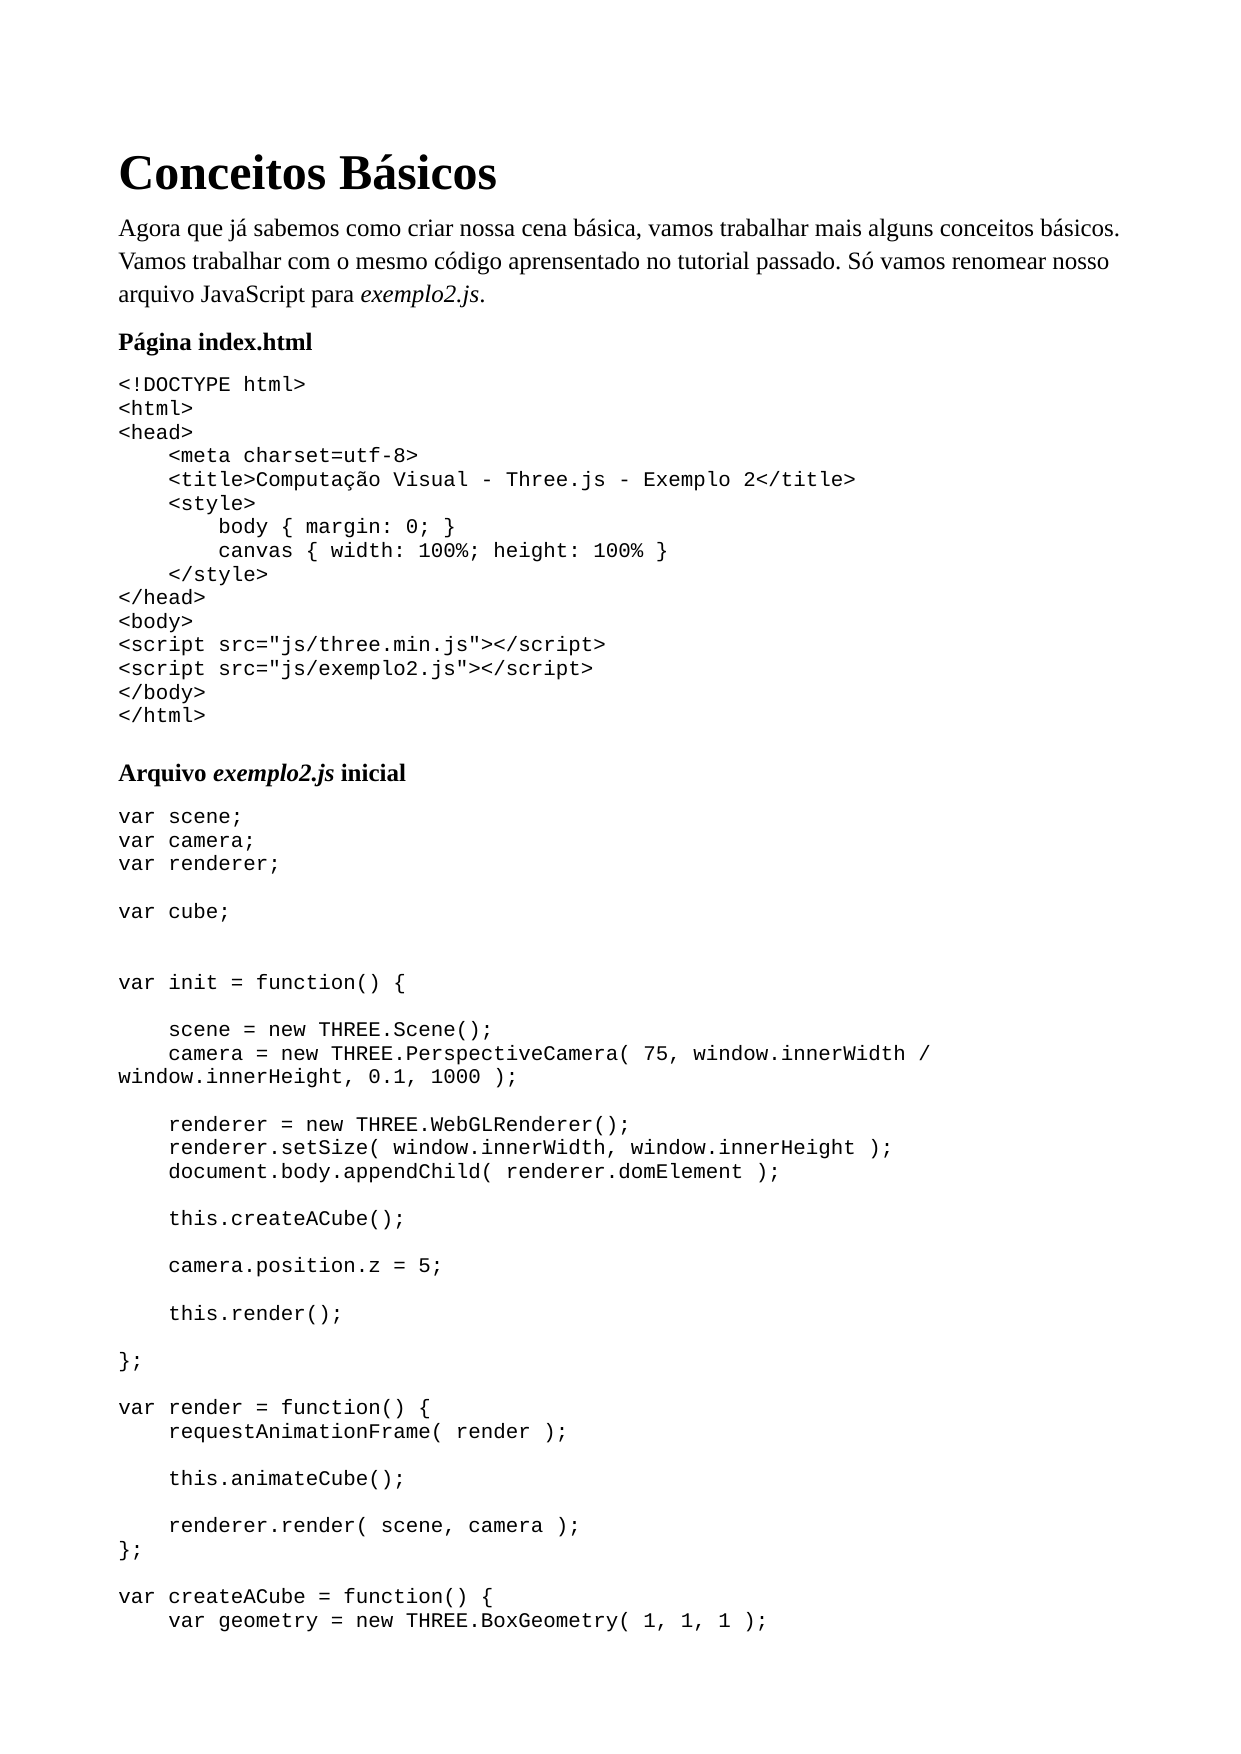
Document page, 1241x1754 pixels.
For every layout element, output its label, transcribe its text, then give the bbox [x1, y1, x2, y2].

text var createACube = function() { [118, 1586, 1122, 1610]
text var render = function() { [118, 1397, 1122, 1421]
text renderer.render( scene, camera ); [118, 1516, 1122, 1539]
text renderer.setSize( window.innerWidth, window.innerHeight ); [118, 1137, 1122, 1161]
text <body> [118, 611, 1122, 634]
text this.animateCube(); [118, 1468, 1122, 1492]
text </body> [118, 682, 1122, 705]
text canvas { width: 100%; height: 100% } [118, 540, 1122, 563]
text <head> [118, 422, 1122, 445]
text Agora que já sabemos como criar nossa cena básica, vamos trabalhar mais alguns conceitos básicos. Vamos trabalhar com o mesmo código aprensentado no tutorial passado. Só vamos renomear nosso arquivo JavaScript para exemplo2.js. [118, 213, 1122, 308]
text }; [118, 1539, 1122, 1563]
text }; [118, 1350, 1122, 1374]
text camera.position.z = 5; [118, 1255, 1122, 1279]
text <meta charset=utf-8> [118, 445, 1122, 469]
text Arquivo exemplo2.js inicial [118, 758, 1122, 787]
subtitle Conceitos Básicos [118, 143, 1122, 201]
text Página index.html [118, 327, 1122, 356]
text this.render(); [118, 1303, 1122, 1326]
text this.createACube(); [118, 1208, 1122, 1232]
text <style> [118, 493, 1122, 516]
text var renderer; [118, 853, 1122, 877]
text <!DOCTYPE html> [118, 374, 1122, 398]
text var camera; [118, 830, 1122, 853]
text requestAnimationFrame( render ); [118, 1421, 1122, 1444]
text var scene; [118, 806, 1122, 830]
text document.body.appendChild( renderer.domElement ); [118, 1161, 1122, 1184]
text body { margin: 0; } [118, 516, 1122, 540]
text </head> [118, 587, 1122, 611]
text <title>Computação Visual - Three.js - Exemplo 2</title> [118, 469, 1122, 493]
text var init = function() { [118, 972, 1122, 995]
text <html> [118, 398, 1122, 422]
text </style> [118, 563, 1122, 587]
text </html> [118, 705, 1122, 729]
text var geometry = new THREE.BoxGeometry( 1, 1, 1 ); [118, 1610, 1122, 1634]
text var cube; [118, 901, 1122, 924]
text <script src="js/three.min.js"></script> [118, 634, 1122, 658]
text scene = new THREE.Scene(); [118, 1019, 1122, 1043]
text <script src="js/exemplo2.js"></script> [118, 658, 1122, 682]
text renderer = new THREE.WebGLRenderer(); [118, 1113, 1122, 1137]
text camera = new THREE.PerspectiveCamera( 75, window.innerWidth / window.innerHeight, 0.1, 1000 ); [118, 1043, 1122, 1090]
